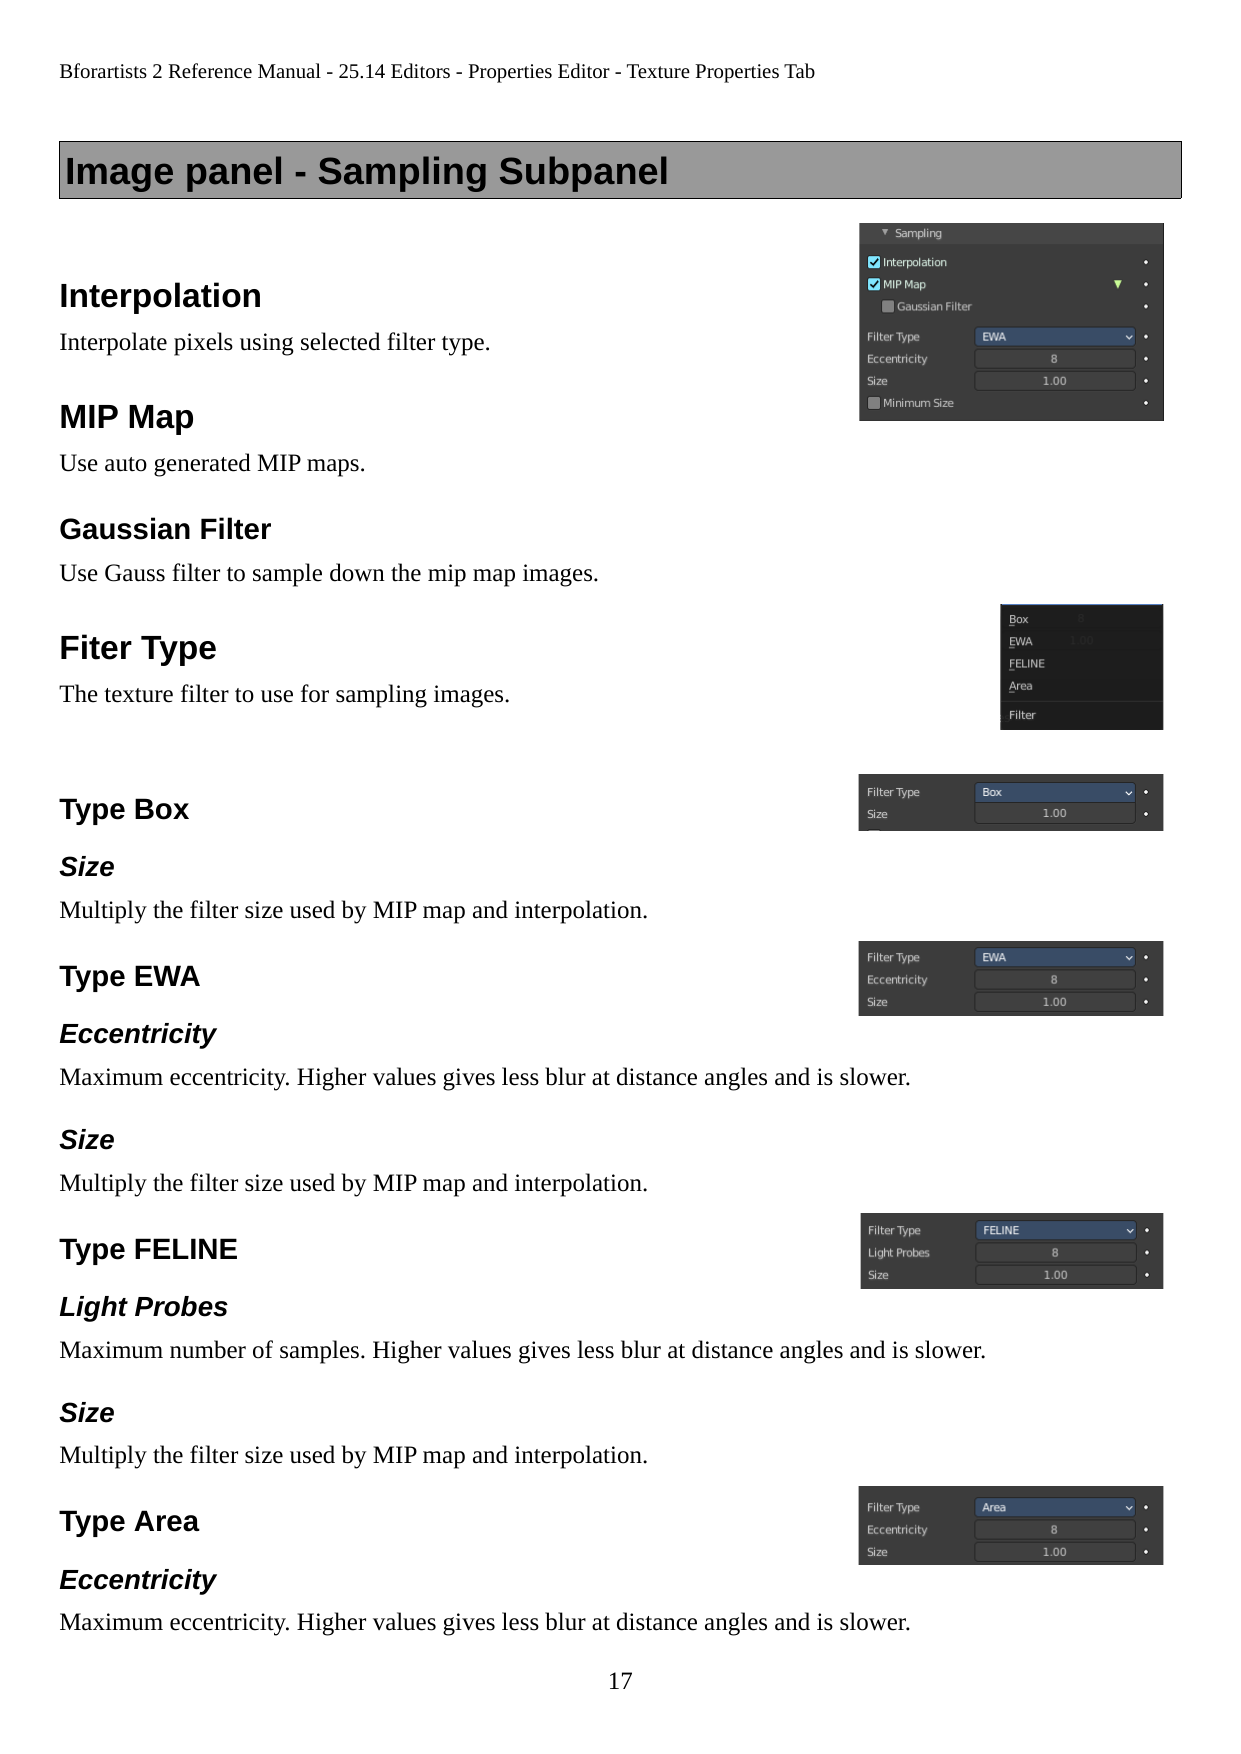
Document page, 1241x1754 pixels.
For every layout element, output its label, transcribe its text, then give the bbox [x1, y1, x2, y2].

text Multiply the filter size used by MIP map and interpolation. [59, 1168, 1181, 1197]
subtitle Type Box [59, 792, 858, 826]
subtitle MIP Map [59, 397, 1181, 436]
subtitle Gaussian Filter [59, 512, 1181, 546]
table_header Image panel - Sampling Subpanel [60, 142, 1181, 198]
subtitle Size [59, 1396, 1181, 1428]
text Maximum number of samples. Higher values gives less blur at distance angles and is slower. [59, 1335, 1181, 1363]
subtitle [1164, 628, 1181, 667]
text Use auto generated MIP maps. [59, 448, 1181, 477]
subtitle Eccentricity [59, 1018, 1181, 1049]
picture [860, 1213, 1164, 1289]
text Use Gauss filter to sample down the mip map images. [59, 558, 1181, 587]
subtitle [1164, 792, 1181, 826]
subtitle Light Probes [59, 1290, 1181, 1322]
subtitle Size [59, 1123, 1181, 1155]
text Multiply the filter size used by MIP map and interpolation. [59, 1441, 1181, 1469]
subtitle Eccentricity [59, 1563, 1181, 1595]
text Interpolate pixels using selected filter type. [59, 327, 859, 356]
picture [859, 223, 1164, 421]
picture [1000, 604, 1164, 730]
text Maximum eccentricity. Higher values gives less blur at distance angles and is slower. [59, 1607, 1181, 1636]
subtitle Fiter Type [59, 628, 1000, 667]
subtitle [1164, 959, 1181, 993]
subtitle Size [59, 851, 1181, 883]
text The texture filter to use for sampling images. [59, 679, 1000, 708]
subtitle Type FELINE [59, 1232, 860, 1265]
picture [858, 1486, 1164, 1565]
text Multiply the filter size used by MIP map and interpolation. [59, 895, 1181, 924]
subtitle [1164, 1232, 1181, 1265]
subtitle Type EWA [59, 959, 858, 993]
picture [858, 774, 1164, 831]
subtitle Interpolation [59, 276, 859, 315]
text Maximum eccentricity. Higher values gives less blur at distance angles and is slower. [59, 1062, 1181, 1091]
subtitle [1164, 276, 1181, 315]
subtitle Type Area [59, 1504, 858, 1538]
subtitle [1164, 1504, 1181, 1538]
picture [858, 941, 1164, 1016]
